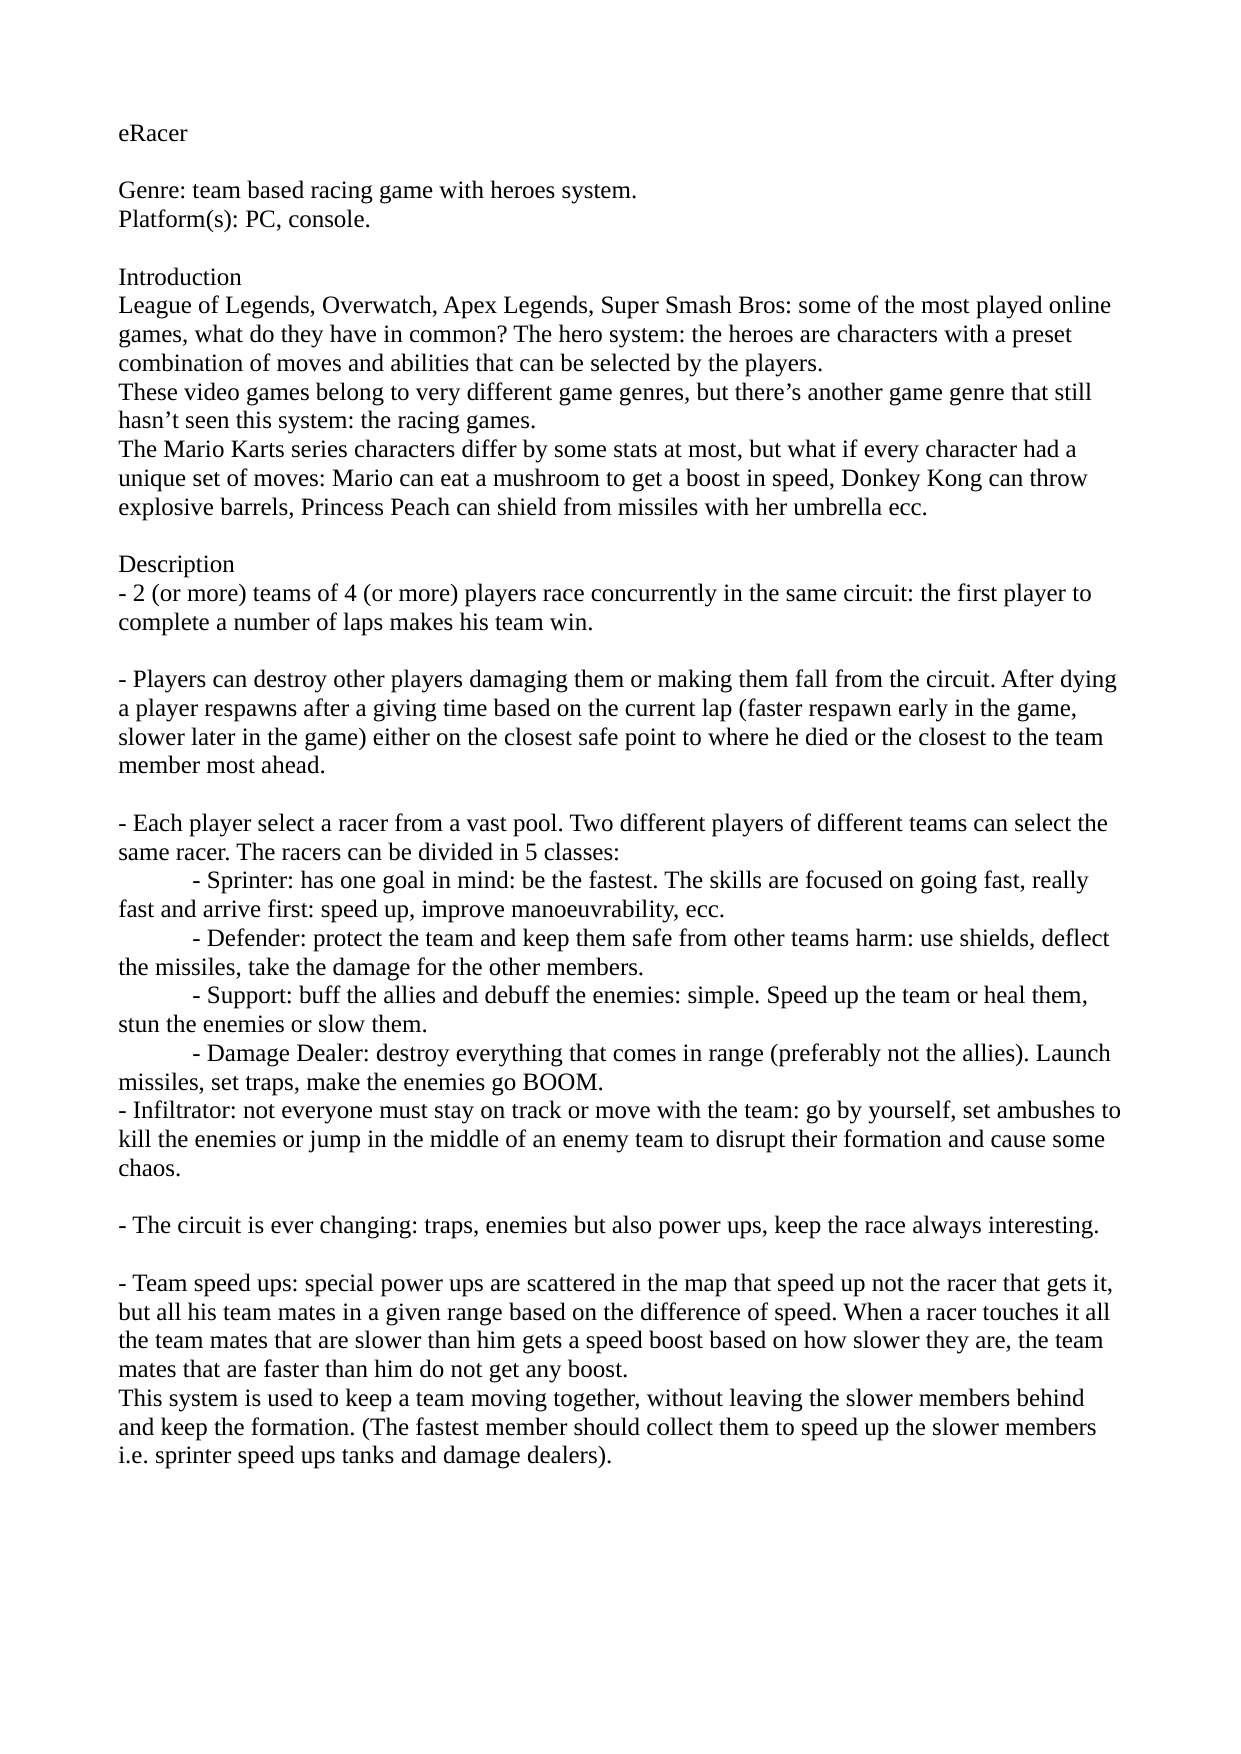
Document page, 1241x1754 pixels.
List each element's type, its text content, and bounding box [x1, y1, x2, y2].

text - Infiltrator: not everyone must stay on track or move with the team: go by yourself, set ambushes to kill the enemies or jump in the middle of an enemy team to disrupt their formation and cause some chaos. [118, 1096, 1122, 1182]
text eRacer [118, 118, 1122, 147]
text The Mario Karts series characters differ by some stats at most, but what if every character had a unique set of moves: Mario can eat a mushroom to get a boost in speed, Donkey Kong can throw explosive barrels, Princess Peach can shield from missiles with her umbrella ecc. [118, 434, 1122, 521]
text Platform(s): PC, console. [118, 204, 1122, 233]
text - The circuit is ever changing: traps, enemies but also power ups, keep the race always interesting. [118, 1211, 1122, 1239]
text These video games belong to very different game genres, but there’s another game genre that still hasn’t seen this system: the racing games. [118, 377, 1122, 434]
text Introduction [118, 262, 1122, 291]
text - Team speed ups: special power ups are scattered in the map that speed up not the racer that gets it, but all his team mates in a given range based on the difference of speed. When a racer touches it all the team mates that are slower than him gets a speed boost based on how slower they are, the team mates that are faster than him do not get any boost. [118, 1268, 1122, 1383]
text This system is used to keep a team moving together, without leaving the slower members behind and keep the formation. (The fastest member should collect them to speed up the slower members i.e. sprinter speed ups tanks and damage dealers). [118, 1383, 1122, 1469]
text Description [118, 549, 1122, 578]
text - Each player select a racer from a vast pool. Two different players of different teams can select the same racer. The racers can be divided in 5 classes: [118, 808, 1122, 866]
text League of Legends, Overwatch, Apex Legends, Super Smash Bros: some of the most played online games, what do they have in common? The hero system: the heroes are characters with a preset combination of moves and abilities that can be selected by the players. [118, 291, 1122, 377]
text Genre: team based racing game with heroes system. [118, 176, 1122, 204]
text - Damage Dealer: destroy everything that comes in range (preferably not the allies). Launch missiles, set traps, make the enemies go BOOM. [118, 1038, 1122, 1096]
text - Support: buff the allies and debuff the enemies: simple. Speed up the team or heal them, stun the enemies or slow them. [118, 981, 1122, 1038]
text - 2 (or more) teams of 4 (or more) players race concurrently in the same circuit: the first player to complete a number of laps makes his team win. [118, 578, 1122, 636]
text - Sprinter: has one goal in mind: be the fastest. The skills are focused on going fast, really fast and arrive first: speed up, improve manoeuvrability, ecc. [118, 866, 1122, 923]
text - Players can destroy other players damaging them or making them fall from the circuit. After dying a player respawns after a giving time based on the current lap (faster respawn early in the game, slower later in the game) either on the closest safe point to where he died or the closest to the team member most ahead. [118, 664, 1122, 779]
text - Defender: protect the team and keep them safe from other teams harm: use shields, deflect the missiles, take the damage for the other members. [118, 923, 1122, 981]
